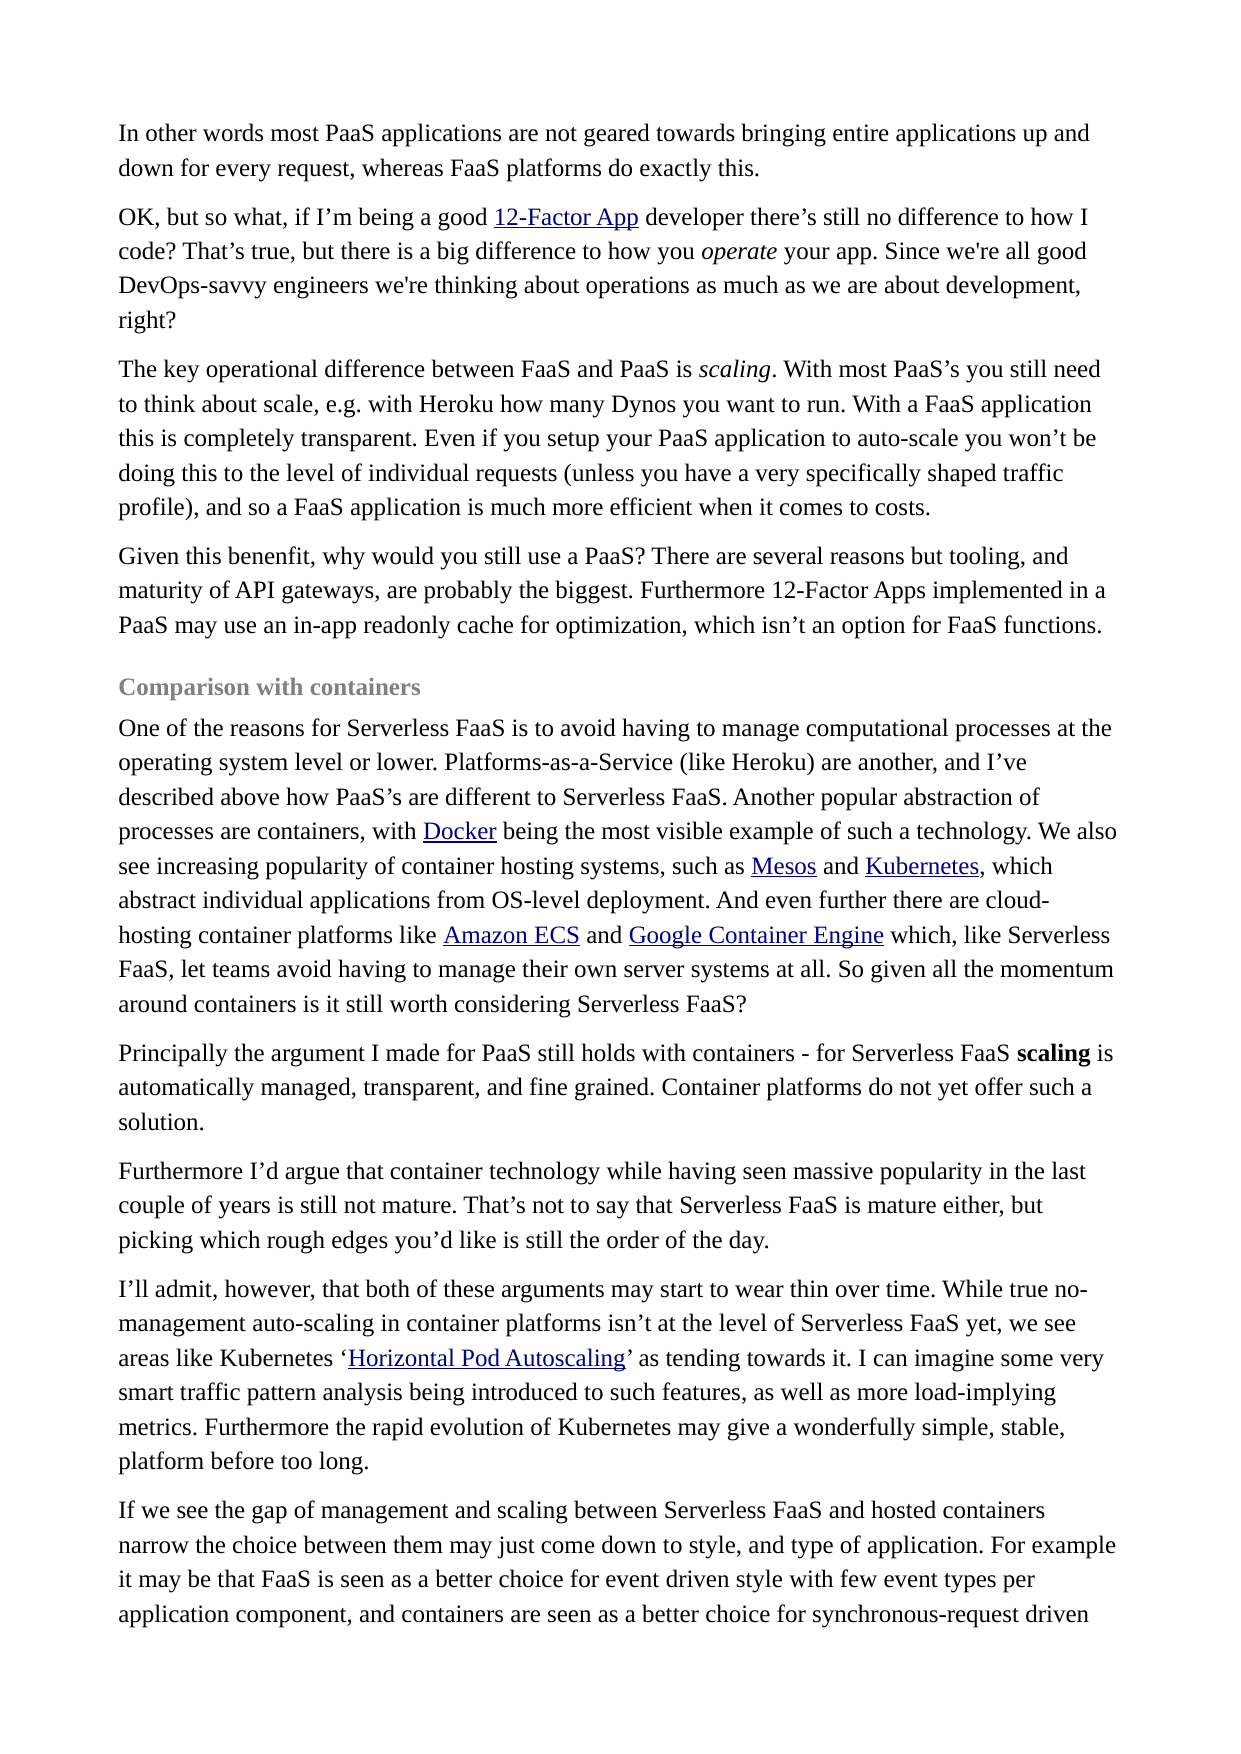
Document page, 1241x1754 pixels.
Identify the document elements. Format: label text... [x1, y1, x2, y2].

text One of the reasons for Serverless FaaS is to avoid having to manage computational processes at the operating system level or lower. Platforms-as-a-Service (like Heroku) are another, and I’ve described above how PaaS’s are different to Serverless FaaS. Another popular abstraction of processes are containers, with Docker being the most visible example of such a technology. We also see increasing popularity of container hosting systems, such as Mesos and Kubernetes, which abstract individual applications from OS-level deployment. And even further there are cloud-hosting container platforms like Amazon ECS and Google Container Engine which, like Serverless FaaS, let teams avoid having to manage their own server systems at all. So given all the momentum around containers is it still worth considering Serverless FaaS? [118, 713, 1122, 1017]
text Furthermore I’d argue that container technology while having seen massive popularity in the last couple of years is still not mature. That’s not to say that Serverless FaaS is mature either, but picking which rough edges you’d like is still the order of the day. [118, 1156, 1122, 1253]
text In other words most PaaS applications are not geared towards bringing entire applications up and down for every request, whereas FaaS platforms do exactly this. [118, 118, 1122, 181]
text Given this benenfit, why would you still use a PaaS? There are several reasons but tooling, and maturity of API gateways, are probably the biggest. Furthermore 12-Factor Apps implemented in a PaaS may use an in-app readonly cache for optimization, which isn’t an option for FaaS functions. [118, 541, 1122, 639]
text I’ll admit, however, that both of these arguments may start to wear thin over time. While true no-management auto-scaling in container platforms isn’t at the level of Serverless FaaS yet, we see areas like Kubernetes ‘Horizontal Pod Autoscaling’ as tending towards it. I can imagine some very smart traffic pattern analysis being introduced to such features, as well as more load-implying metrics. Furthermore the rapid evolution of Kubernetes may give a wonderfully simple, stable, platform before too long. [118, 1274, 1122, 1475]
text Principally the argument I made for PaaS still holds with containers - for Serverless FaaS scaling is automatically managed, transparent, and fine grained. Container platforms do not yet offer such a solution. [118, 1038, 1122, 1136]
text OK, but so what, if I’m being a good 12-Factor App developer there’s still no difference to how I code? That’s true, but there is a big difference to how you operate your app. Since we're all good DevOps-savvy engineers we're thinking about operations as much as we are about development, right? [118, 202, 1122, 334]
subtitle Comparison with containers [118, 672, 1122, 700]
text If we see the gap of management and scaling between Serverless FaaS and hosted containers narrow the choice between them may just come down to style, and type of application. For example it may be that FaaS is seen as a better choice for event driven style with few event types per application component, and containers are seen as a better choice for synchronous-request driven [118, 1495, 1122, 1627]
text The key operational difference between FaaS and PaaS is scaling. With most PaaS’s you still need to think about scale, e.g. with Heroku how many Dynos you want to run. With a FaaS application this is completely transparent. Even if you setup your PaaS application to auto-scale you won’t be doing this to the level of individual requests (unless you have a very specifically shaped traffic profile), and so a FaaS application is much more efficient when it comes to costs. [118, 354, 1122, 521]
